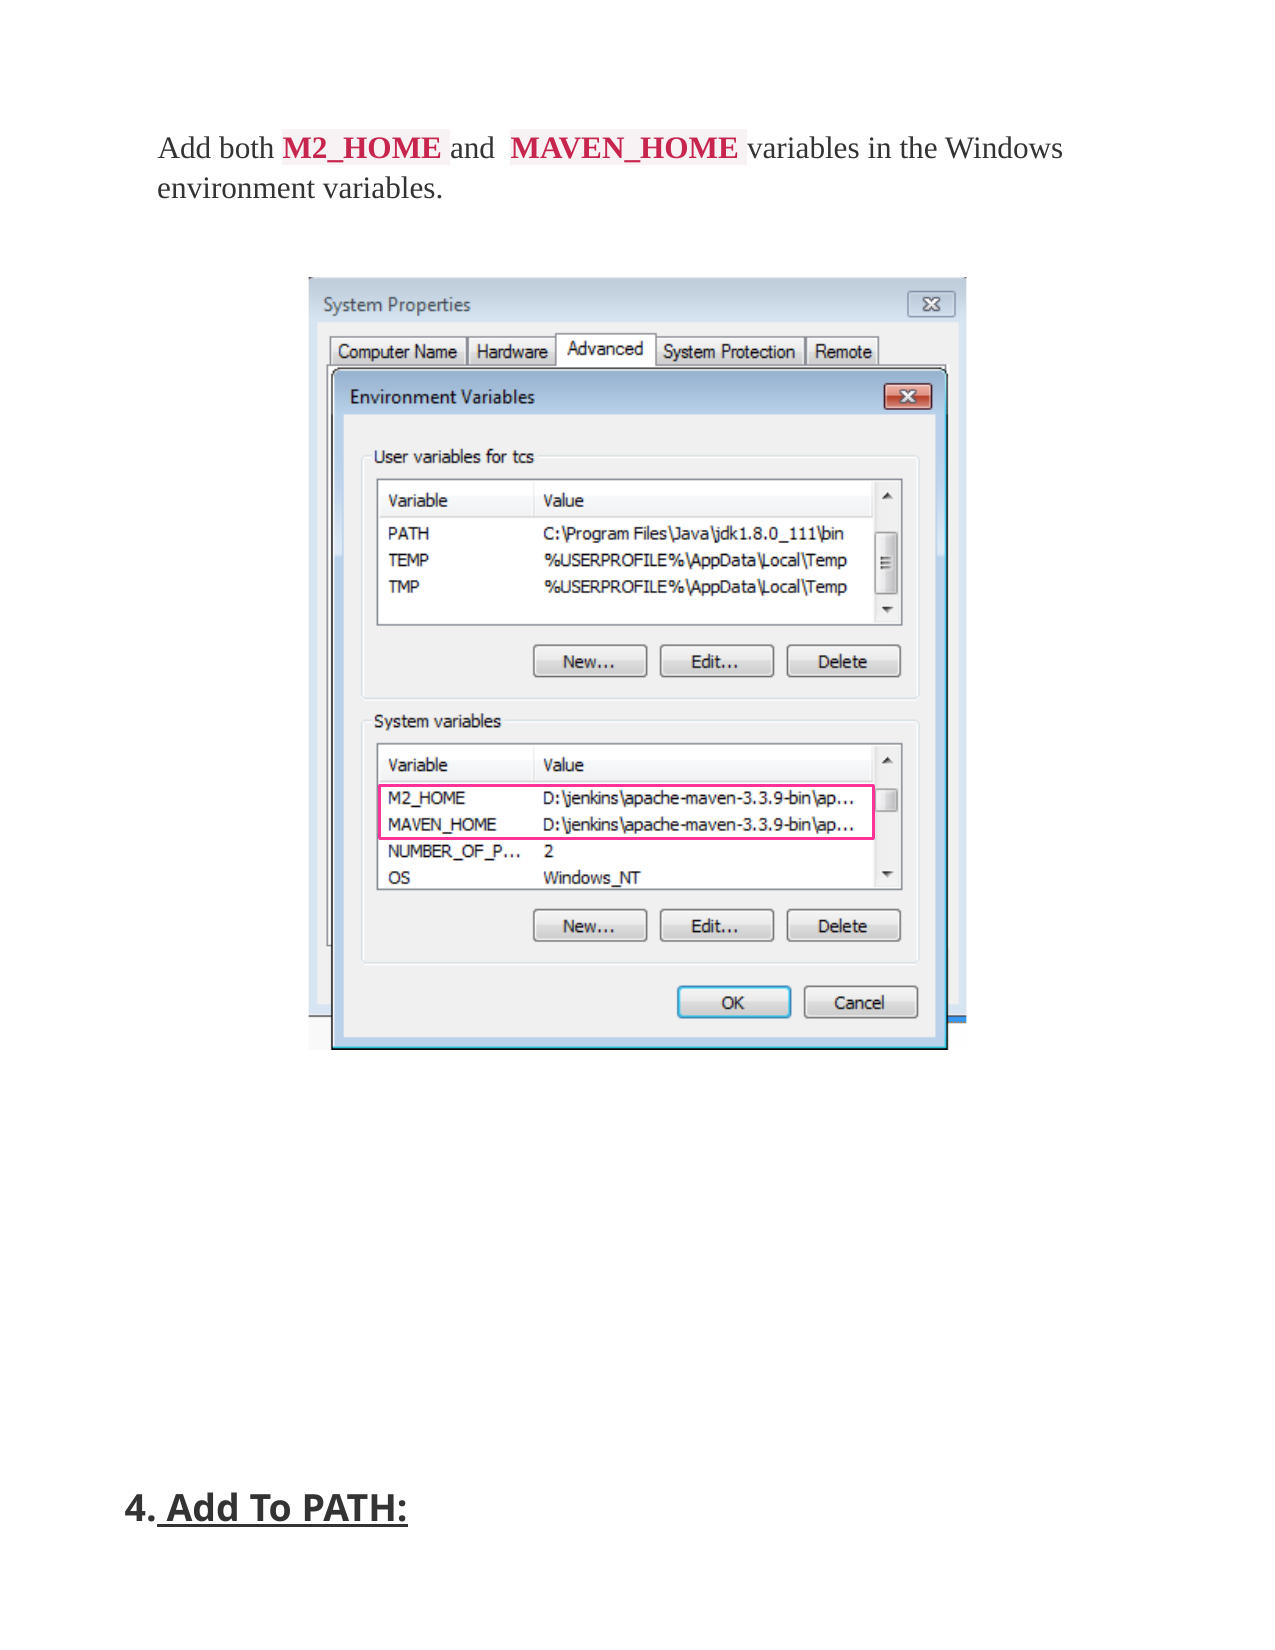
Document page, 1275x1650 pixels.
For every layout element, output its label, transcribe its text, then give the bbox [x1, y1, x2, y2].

text Add both M2_HOME and MAVEN_HOME variables in the Windows [118, 118, 1157, 169]
picture [308, 277, 967, 1050]
text environment variables. [118, 169, 1157, 205]
text 4. Add To PATH: [118, 1481, 1157, 1532]
